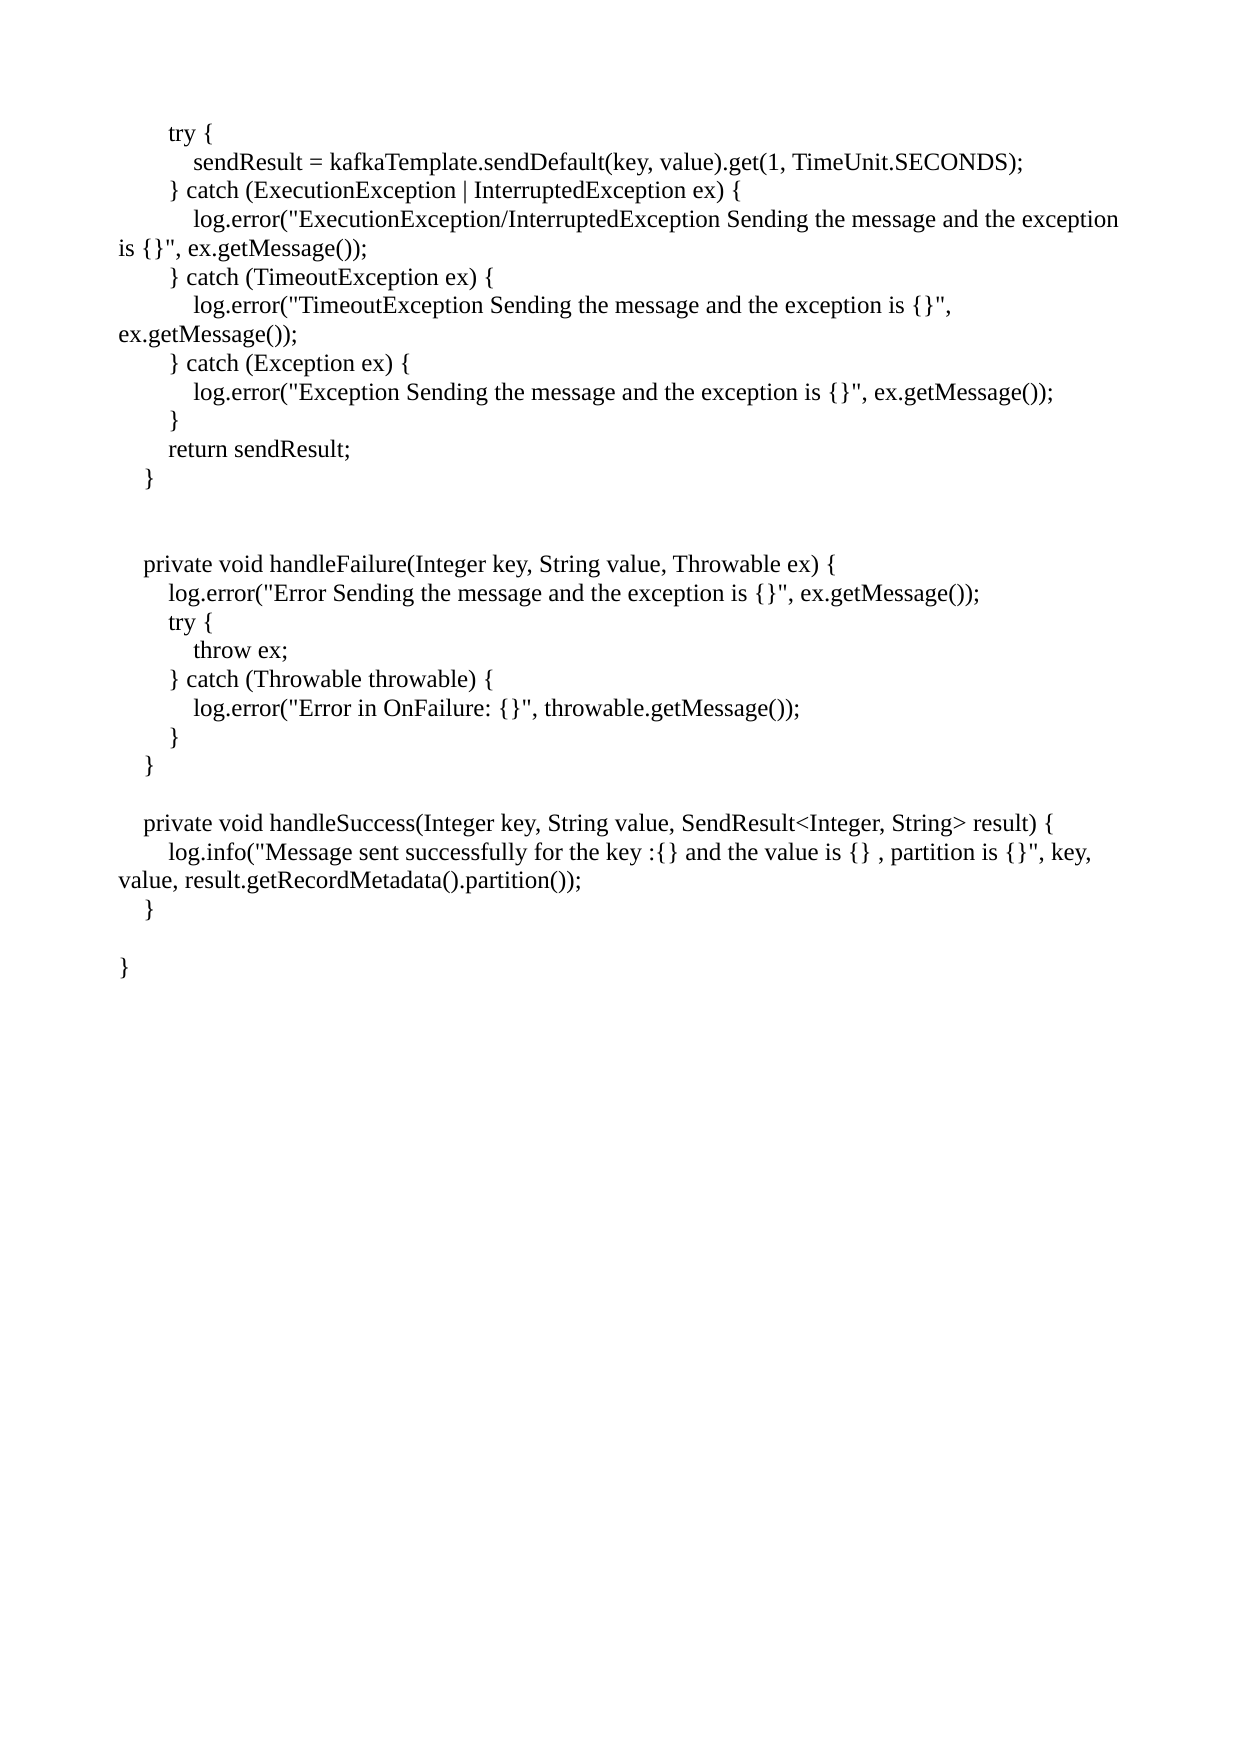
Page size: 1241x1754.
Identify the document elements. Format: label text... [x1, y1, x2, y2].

text try { sendResult = kafkaTemplate.sendDefault(key, value).get(1, TimeUnit.SECONDS); } catch (ExecutionException | InterruptedException ex) { log.error("ExecutionException/InterruptedException Sending the message and the exception is {}", ex.getMessage()); } catch (TimeoutException ex) { log.error("TimeoutException Sending the message and the exception is {}", ex.getMessage()); } catch (Exception ex) { log.error("Exception Sending the message and the exception is {}", ex.getMessage()); } return sendResult; } private void handleFailure(Integer key, String value, Throwable ex) { log.error("Error Sending the message and the exception is {}", ex.getMessage()); try { throw ex; } catch (Throwable throwable) { log.error("Error in OnFailure: {}", throwable.getMessage()); } } private void handleSuccess(Integer key, String value, SendResult<Integer, String> result) { log.info("Message sent successfully for the key :{} and the value is {} , partition is {}", key, value, result.getRecordMetadata().partition()); } } [118, 118, 1122, 1009]
